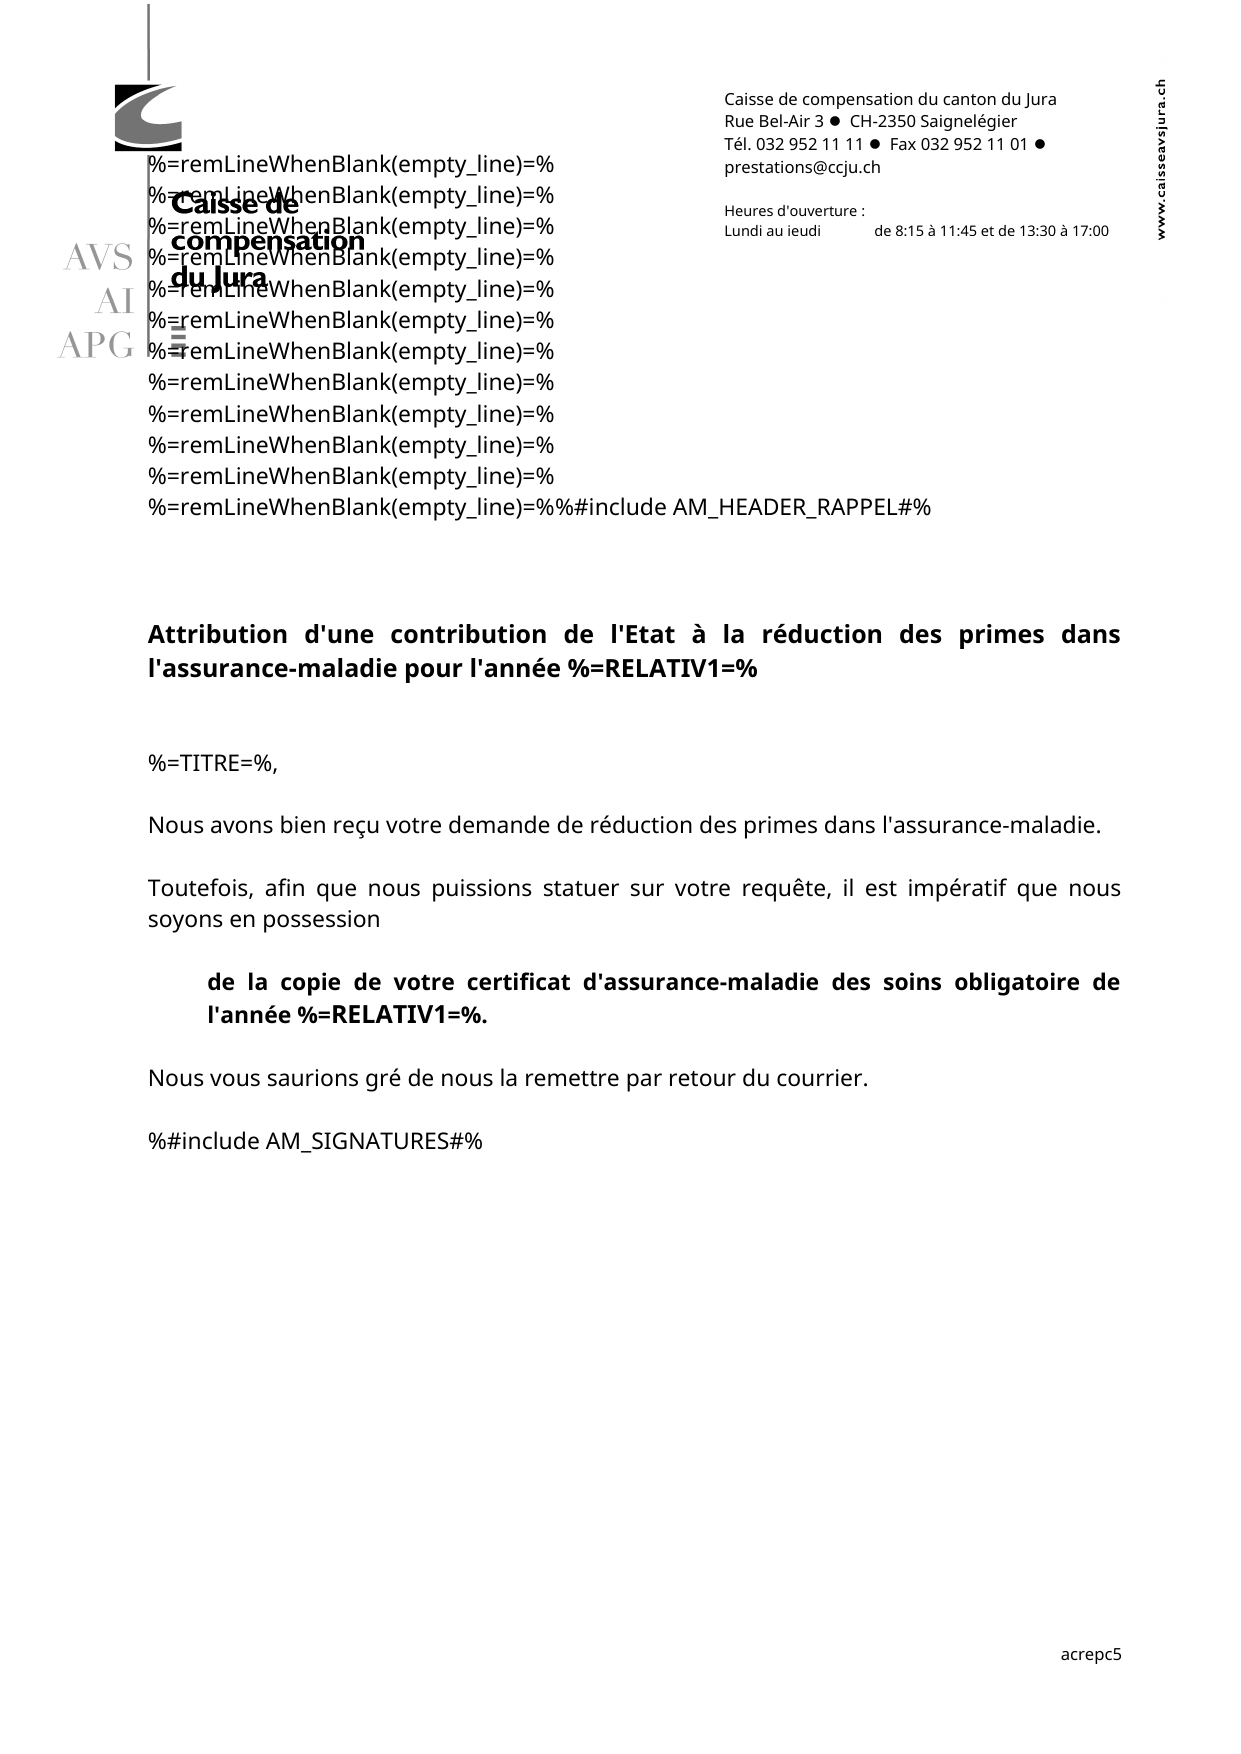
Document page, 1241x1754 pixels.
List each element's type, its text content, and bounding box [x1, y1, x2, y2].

text %=remLineWhenBlank(empty_line)=% [366, 210, 683, 241]
text %=remLineWhenBlank(empty_line)=% [148, 366, 1122, 398]
text %=remLineWhenBlank(empty_line)=% [148, 429, 1122, 460]
picture [206, 348, 212, 358]
text %=remLineWhenBlank(empty_line)=% [148, 335, 1122, 366]
text Attribution d'une contribution de l'Etat à la réduction des primes dans l'assurance‑maladie pour l'année %=RELATIV1=% [148, 616, 1122, 684]
text Toutefois, afin que nous puissions statuer sur votre requête, il est impératif que nous soyons en possession [148, 872, 1122, 934]
text %=remLineWhenBlank(empty_line)=% [148, 398, 1122, 429]
text %=remLineWhenBlank(empty_line)=% [366, 148, 683, 179]
text %#include AM_SIGNATURES#% [148, 1125, 1122, 1156]
picture [335, 344, 342, 350]
picture [214, 348, 220, 358]
picture [335, 351, 342, 357]
picture [294, 348, 300, 358]
text Nous avons bien reçu votre demande de réduction des primes dans l'assurance-maladie. [148, 809, 1122, 841]
picture [1155, 1, 1168, 358]
text %=remLineWhenBlank(empty_line)=% [366, 241, 1122, 273]
picture [275, 346, 282, 358]
text %=remLineWhenBlank(empty_line)=% [366, 304, 1122, 335]
text %=remLineWhenBlank(empty_line)=%%#include AM_HEADER_RAPPEL#% [148, 491, 1122, 523]
picture [245, 348, 251, 358]
picture [321, 348, 327, 358]
text %=remLineWhenBlank(empty_line)=% [366, 179, 683, 210]
text %=remLineWhenBlank(empty_line)=% [366, 273, 1122, 304]
text Nous vous saurions gré de nous la remettre par retour du courrier. [148, 1062, 1122, 1093]
picture [56, 1, 365, 358]
text de la copie de votre certificat d'assurance-maladie des soins obligatoire de l'année %=RELATIV1=%. [207, 966, 1122, 1031]
text %=TITRE=%, [148, 747, 1122, 778]
text %=remLineWhenBlank(empty_line)=% [148, 460, 1122, 491]
